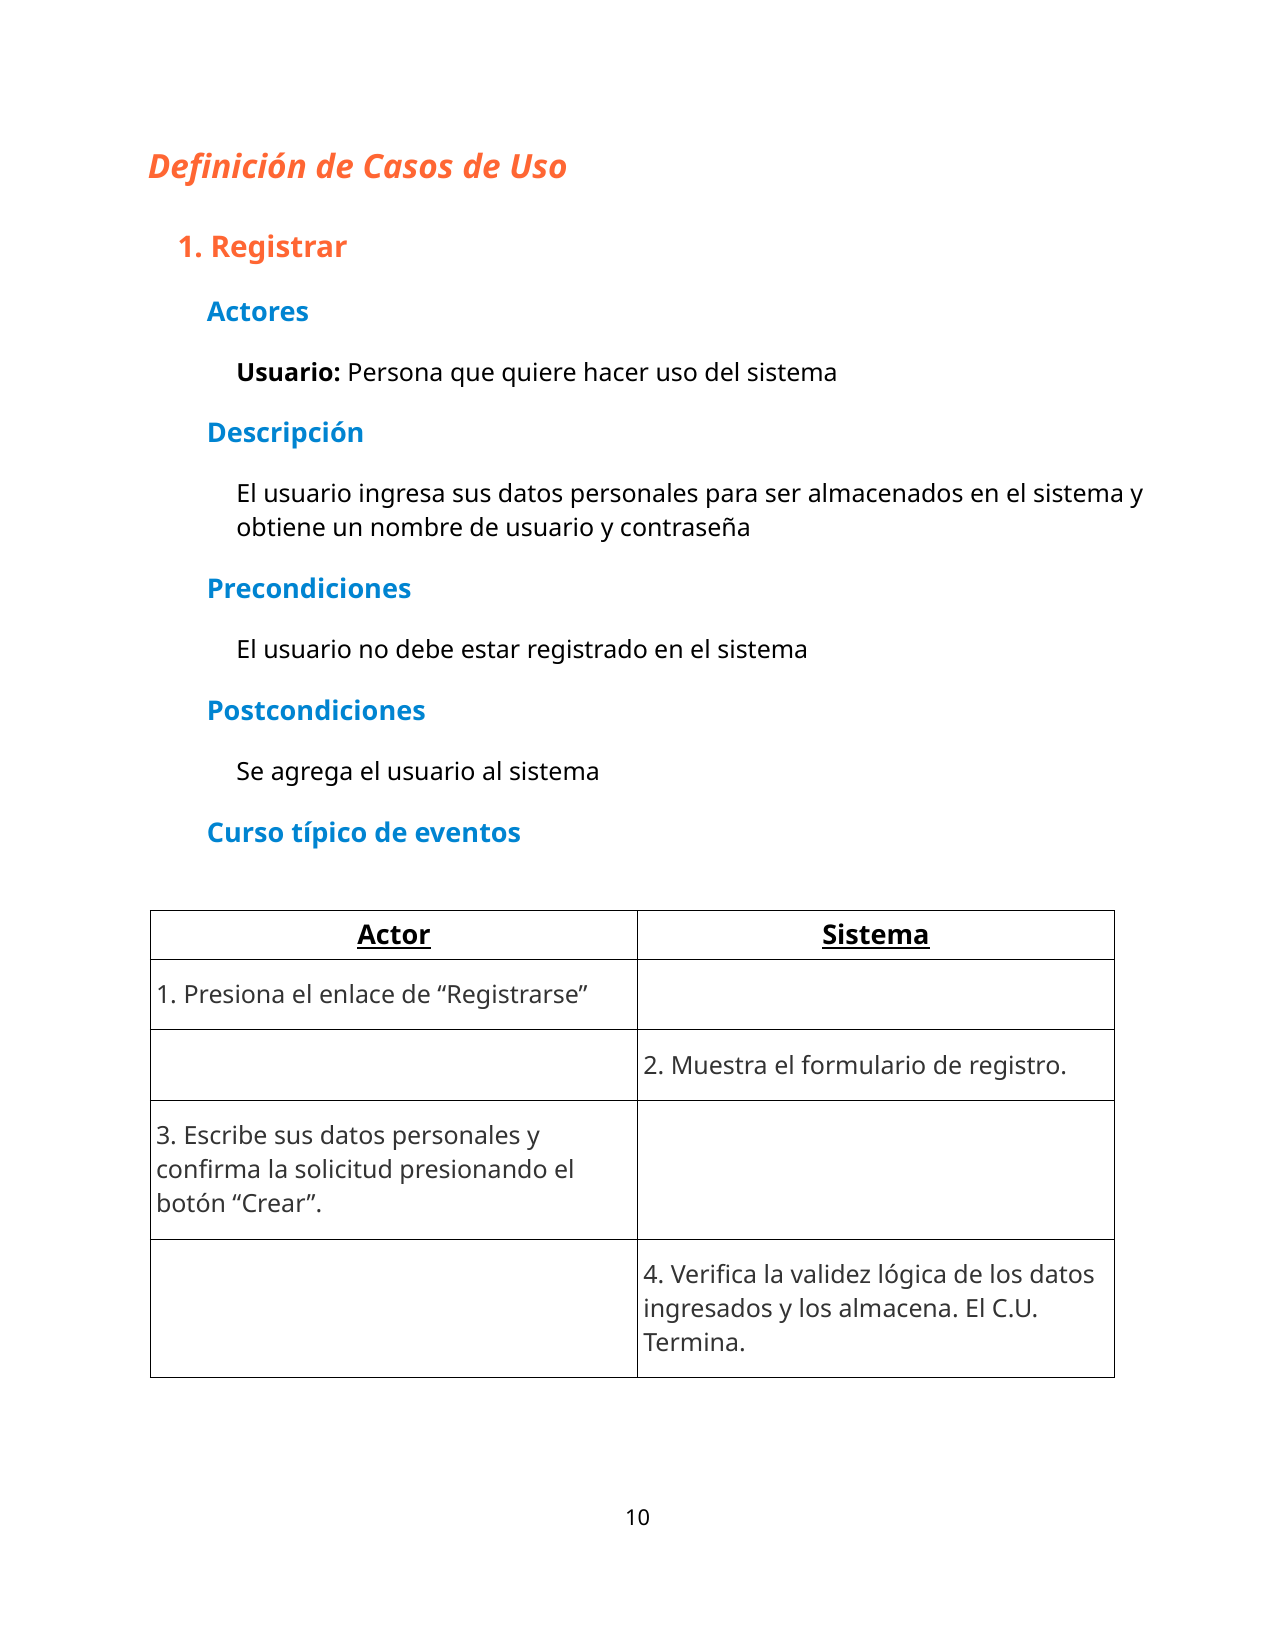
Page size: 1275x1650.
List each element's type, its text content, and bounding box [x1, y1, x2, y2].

text Curso típico de eventos [207, 813, 1157, 850]
table_header Sistema [638, 911, 1114, 958]
table_cell 4. Verifica la validez lógica de los datos ingresados y los almacena. El C.U. Termina. [638, 1240, 1114, 1377]
table_cell [638, 1101, 1114, 1238]
table_header Actor [151, 911, 637, 958]
text Actores [207, 292, 1157, 329]
subtitle Definición de Casos de Uso [148, 143, 1157, 188]
text Precondiciones [207, 569, 1157, 606]
text Postcondiciones [207, 691, 1157, 728]
text El usuario ingresa sus datos personales para ser almacenados en el sistema y obtiene un nombre de usuario y contraseña [236, 476, 1157, 544]
table_cell [151, 1240, 637, 1377]
text Usuario: Persona que quiere hacer uso del sistema [236, 354, 1157, 388]
table_cell 1. Presiona el enlace de “Registrarse” [151, 960, 637, 1029]
text Se agrega el usuario al sistema [236, 754, 1157, 788]
text El usuario no debe estar registrado en el sistema [236, 632, 1157, 666]
text 1. Registrar [177, 226, 1157, 266]
table_cell [638, 960, 1114, 1029]
table_cell [151, 1030, 637, 1100]
table_cell 3. Escribe sus datos personales y confirma la solicitud presionando el botón “Crear”. [151, 1101, 637, 1238]
text Descripción [207, 414, 1157, 451]
table_cell 2. Muestra el formulario de registro. [638, 1030, 1114, 1100]
